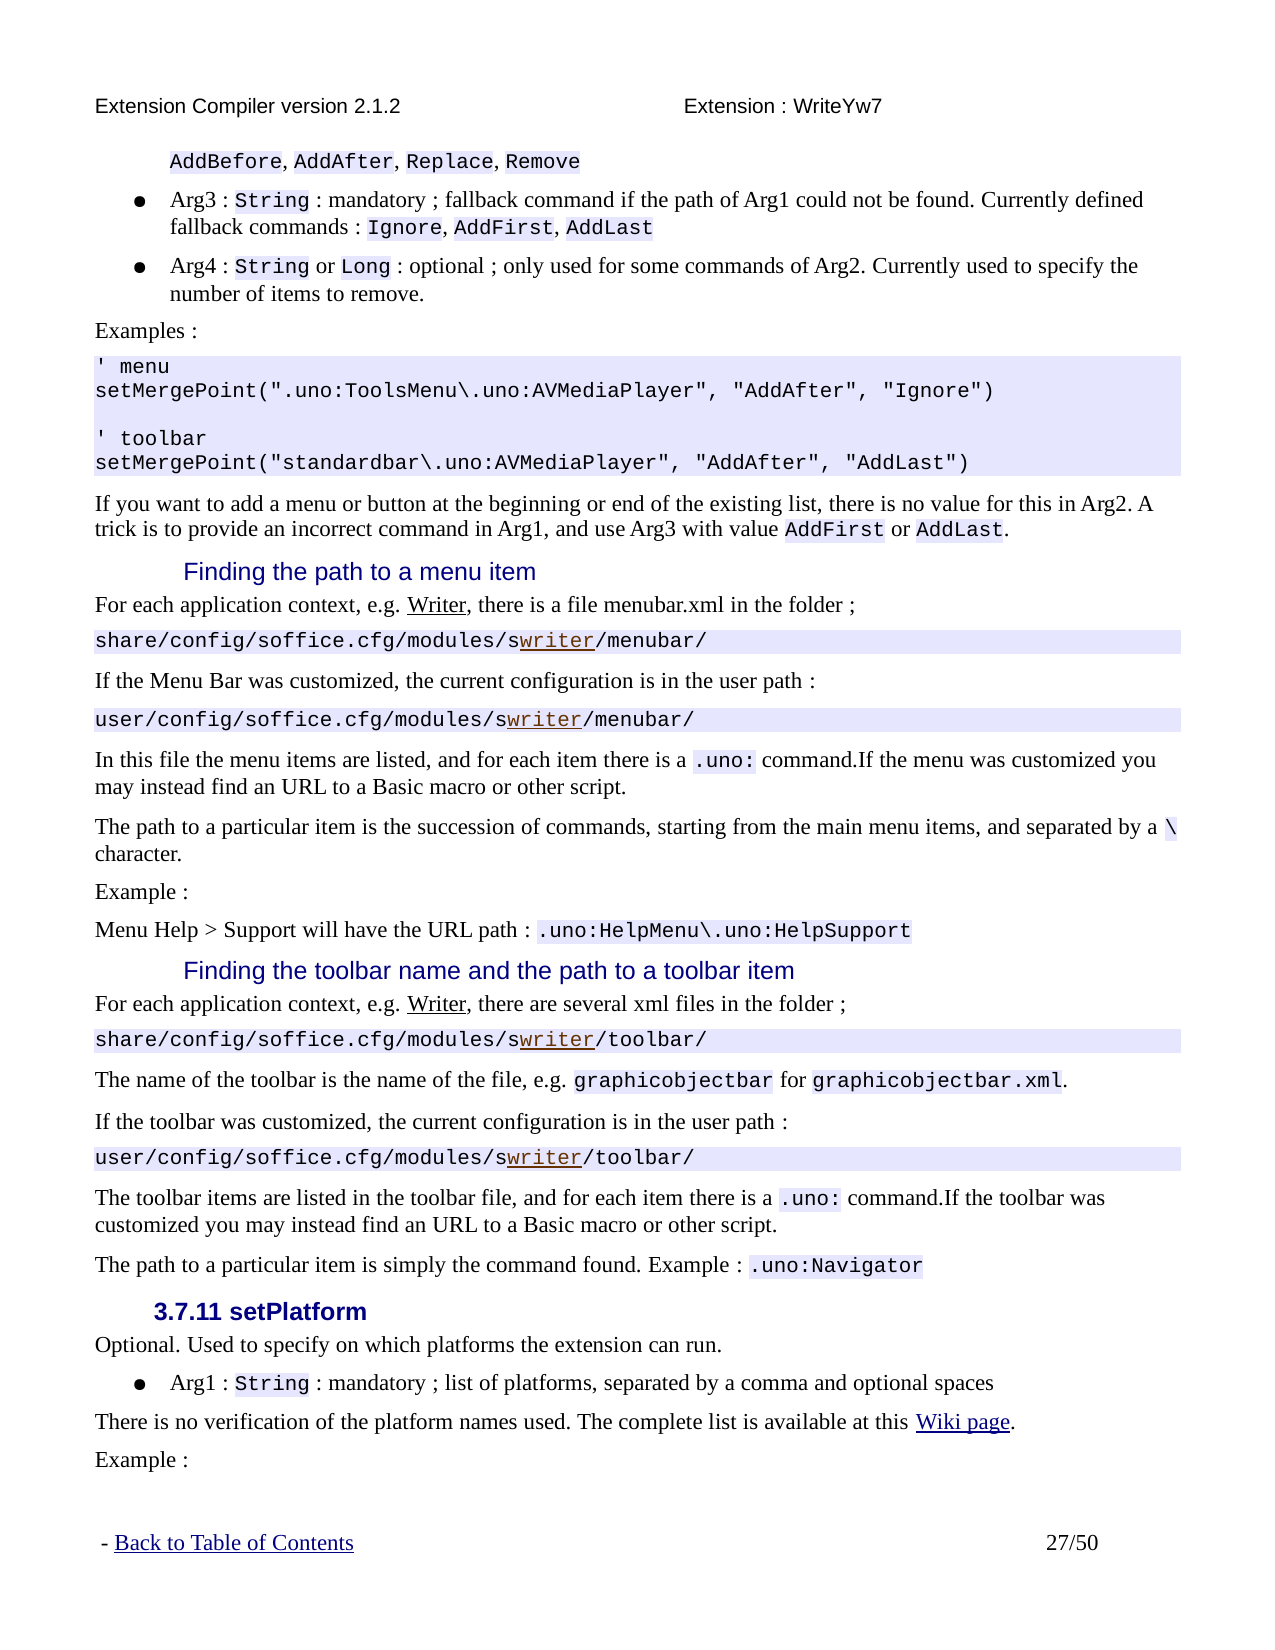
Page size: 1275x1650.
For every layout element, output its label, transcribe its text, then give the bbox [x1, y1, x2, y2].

text share/config/soffice.cfg/modules/swriter/menubar/ [94, 630, 520, 654]
text The name of the toolbar is the name of the file, e.g. graphicobjectbar for graphicobjectbar.xml. [94, 1067, 1181, 1094]
text share/config/soffice.cfg/modules/swriter/toolbar/ [94, 1029, 520, 1053]
subtitle Finding the toolbar name and the path to a toolbar item [183, 957, 1181, 985]
subtitle Finding the path to a menu item [183, 558, 1181, 586]
text user/config/soffice.cfg/modules/swriter/menubar/ [94, 708, 1181, 732]
subtitle setPlatform [153, 1298, 1181, 1326]
text In this file the menu items are listed, and for each item there is a .uno: command.If the menu was customized you may instead find an URL to a Basic macro or other script. [94, 747, 1181, 799]
list Arg1 : String : mandatory ; list of platforms, separated by a comma and optional spaces [132, 1370, 1181, 1397]
text share/config/soffice.cfg/modules/swriter/toolbar/ [594, 1029, 1181, 1053]
list AddBefore, AddAfter, Replace, Remove [132, 147, 1181, 174]
text Menu Help > Support will have the URL path : .uno:HelpMenu\.uno:HelpSupport [94, 917, 1181, 944]
text There is no verification of the platform names used. The complete list is available at this Wiki page. [94, 1409, 1181, 1435]
text If you want to add a menu or button at the beginning or end of the existing list, there is no value for this in Arg2. A trick is to provide an incorrect command in Arg1, and use Arg3 with value AddFirst or AddLast. [94, 491, 1181, 543]
text setMergePoint("standardbar\.uno:AVMediaPlayer", "AddAfter", "AddLast") [94, 452, 1181, 476]
list Arg4 : String or Long : optional ; only used for some commands of Arg2. Currently used to specify the number of items to remove. [132, 253, 1181, 306]
text ' menu [94, 356, 1181, 380]
text The toolbar items are listed in the toolbar file, and for each item there is a .uno: command.If the toolbar was customized you may instead find an URL to a Basic macro or other script. [94, 1185, 1181, 1238]
text share/config/soffice.cfg/modules/swriter/menubar/ [594, 630, 1181, 654]
text The path to a particular item is simply the command found. Example : .uno:Navigator [94, 1252, 1181, 1279]
text For each application context, e.g. Writer, there are several xml files in the folder ; [94, 991, 1181, 1016]
text For each application context, e.g. Writer, there is a file menubar.xml in the folder ; [94, 592, 1181, 617]
text If the toolbar was customized, the current configuration is in the user path : [94, 1109, 1181, 1134]
text Example : [94, 879, 1181, 905]
text If the Menu Bar was customized, the current configuration is in the user path : [94, 668, 1181, 694]
list Arg3 : String : mandatory ; fallback command if the path of Arg1 could not be found. Currently defined fallback commands : Ignore, AddFirst, AddLast [132, 187, 1181, 241]
text user/config/soffice.cfg/modules/swriter/toolbar/ [94, 1147, 507, 1171]
text user/config/soffice.cfg/modules/swriter/toolbar/ [582, 1147, 1181, 1171]
text setMergePoint(".uno:ToolsMenu\.uno:AVMediaPlayer", "AddAfter", "Ignore") [94, 380, 1181, 404]
text Example : [94, 1447, 1181, 1473]
text Optional. Used to specify on which platforms the extension can run. [94, 1332, 1181, 1357]
text Examples : [94, 318, 1181, 344]
text ' toolbar [94, 428, 1181, 452]
text The path to a particular item is the succession of commands, starting from the main menu items, and separated by a \ character. [94, 814, 1181, 867]
